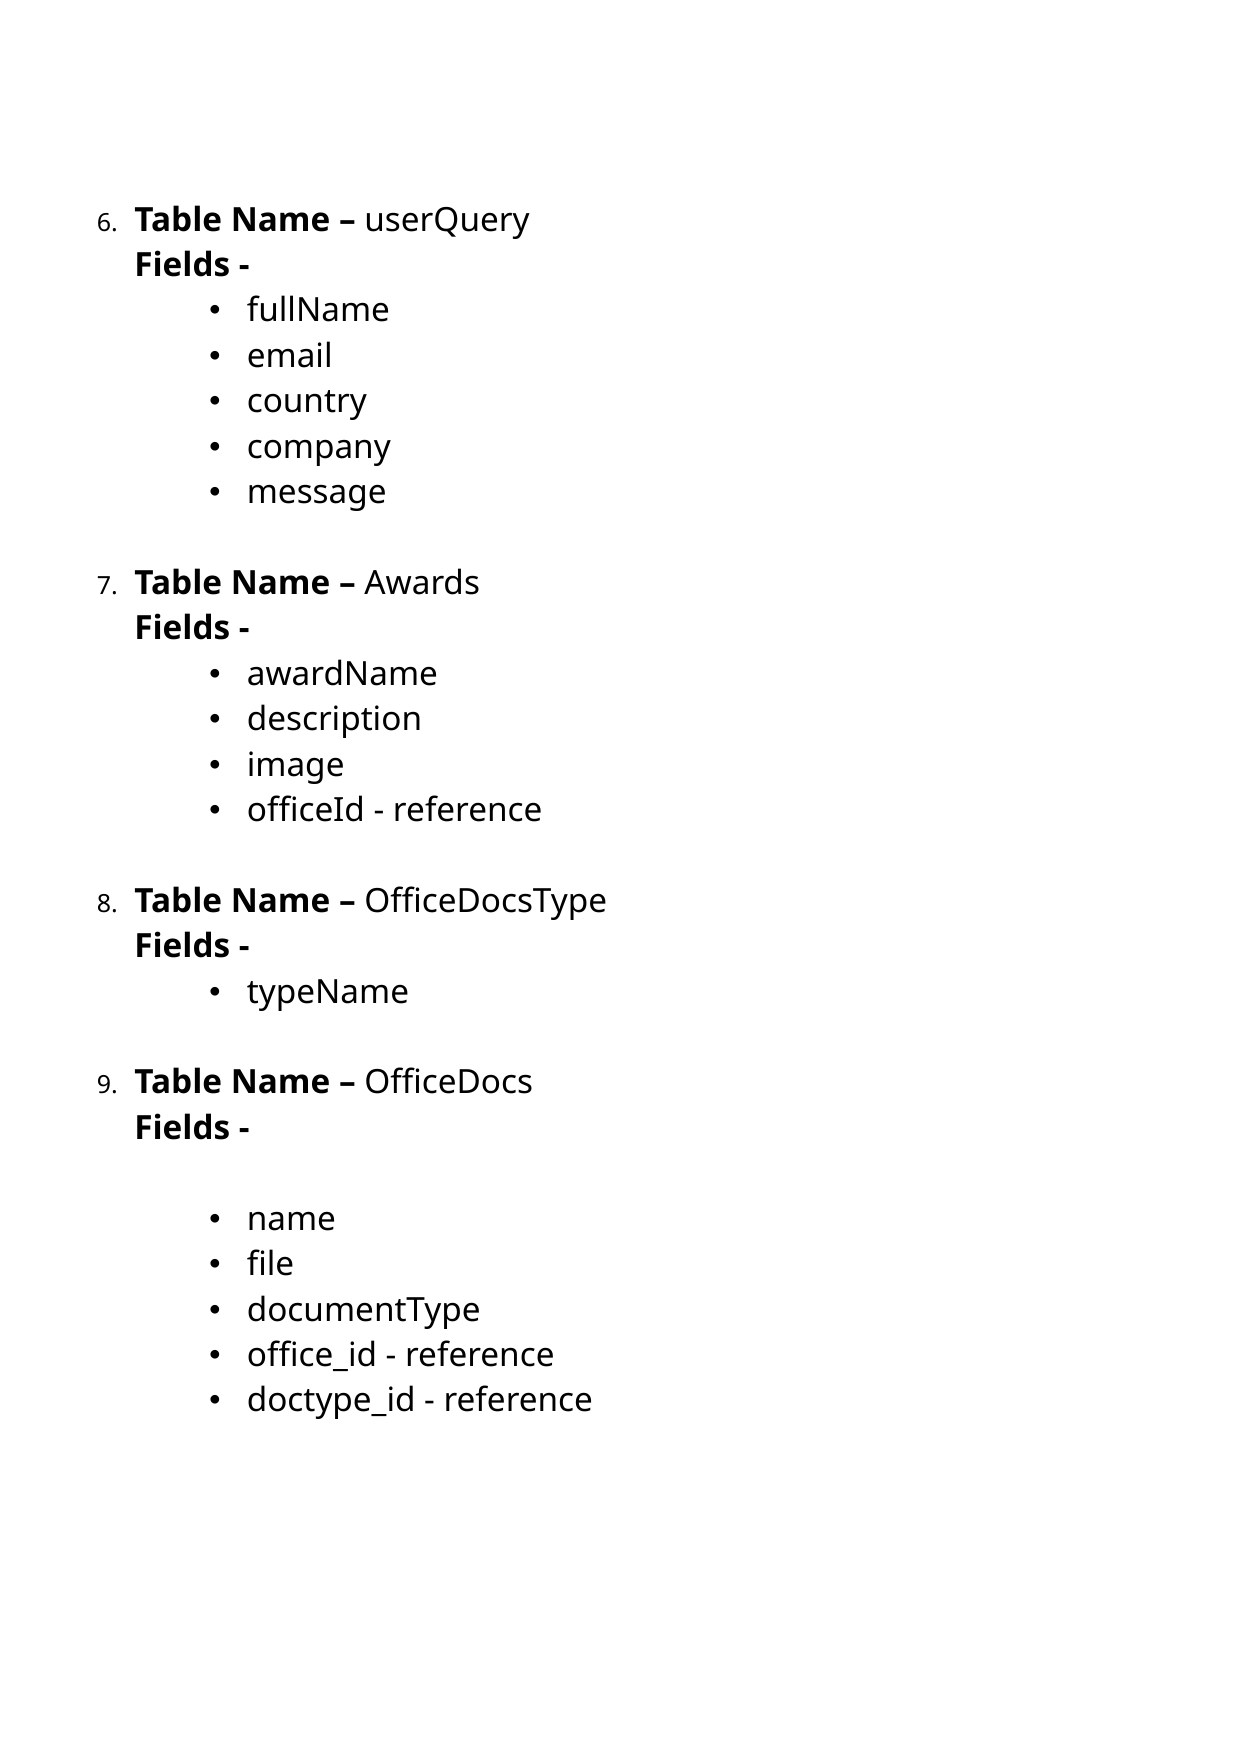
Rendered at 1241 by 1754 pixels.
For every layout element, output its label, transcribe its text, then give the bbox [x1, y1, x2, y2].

list file [209, 1240, 1181, 1285]
list Table Name – OfficeDocsType [97, 877, 1181, 922]
list message [209, 468, 1181, 513]
list Fields - [97, 1104, 1181, 1149]
list Table Name – Awards [97, 559, 1181, 604]
list Table Name – OfficeDocs [97, 1058, 1181, 1104]
list company [209, 422, 1181, 468]
list country [209, 377, 1181, 422]
list image [209, 740, 1181, 786]
list typeName [209, 967, 1181, 1013]
list Table Name – userQuery [97, 195, 1181, 241]
list documentType [209, 1285, 1181, 1331]
list office_id - reference [209, 1331, 1181, 1376]
list fullName [209, 286, 1181, 332]
list awardName [209, 649, 1181, 695]
list Fields - [97, 604, 1181, 649]
list Fields - [97, 241, 1181, 286]
list name [209, 1194, 1181, 1240]
list doctype_id - reference [209, 1376, 1181, 1422]
list description [209, 695, 1181, 740]
list email [209, 332, 1181, 377]
list officeId - reference [209, 786, 1181, 831]
list Fields - [97, 922, 1181, 967]
